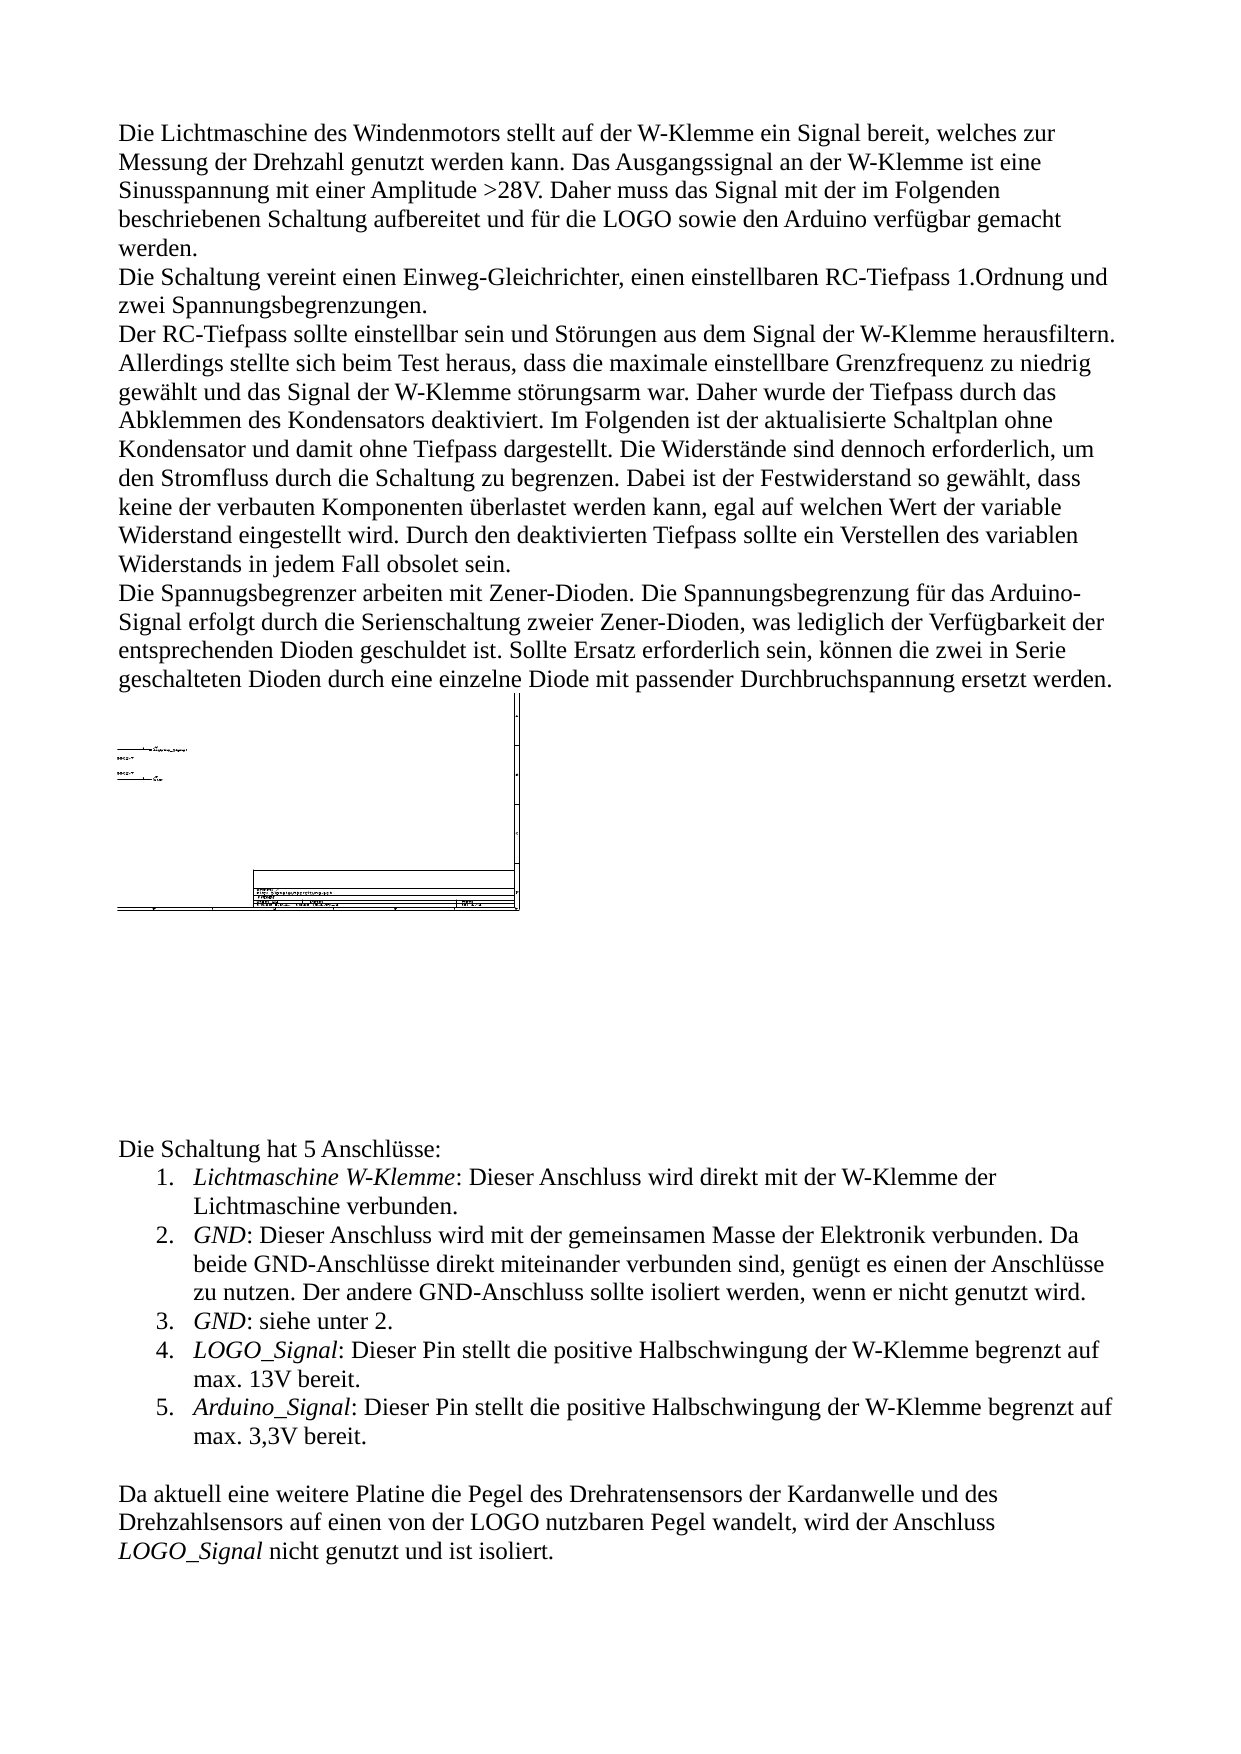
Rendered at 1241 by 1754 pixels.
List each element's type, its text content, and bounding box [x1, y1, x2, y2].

list Arduino_Signal: Dieser Pin stellt die positive Halbschwingung der W-Klemme begrenzt auf max. 3,3V bereit. [156, 1392, 1122, 1450]
list GND: Dieser Anschluss wird mit der gemeinsamen Masse der Elektronik verbunden. Da beide GND-Anschlüsse direkt miteinander verbunden sind, genügt es einen der Anschlüsse zu nutzen. Der andere GND-Anschluss sollte isoliert werden, wenn er nicht genutzt wird. [156, 1220, 1122, 1306]
text Die Spannugsbegrenzer arbeiten mit Zener-Dioden. Die Spannungsbegrenzung für das Arduino-Signal erfolgt durch die Serienschaltung zweier Zener-Dioden, was lediglich der Verfügbarkeit der entsprechenden Dioden geschuldet ist. Sollte Ersatz erforderlich sein, können die zwei in Serie geschalteten Dioden durch eine einzelne Diode mit passender Durchbruchspannung ersetzt werden. [118, 578, 1122, 693]
text Da aktuell eine weitere Platine die Pegel des Drehratensensors der Kardanwelle und des Drehzahlsensors auf einen von der LOGO nutzbaren Pegel wandelt, wird der Anschluss LOGO_Signal nicht genutzt und ist isoliert. [118, 1479, 1122, 1565]
text Der RC-Tiefpass sollte einstellbar sein und Störungen aus dem Signal der W-Klemme herausfiltern. Allerdings stellte sich beim Test heraus, dass die maximale einstellbare Grenzfrequenz zu niedrig gewählt und das Signal der W-Klemme störungsarm war. Daher wurde der Tiefpass durch das Abklemmen des Kondensators deaktiviert. Im Folgenden ist der aktualisierte Schaltplan ohne Kondensator und damit ohne Tiefpass dargestellt. Die Widerstände sind dennoch erforderlich, um den Stromfluss durch die Schaltung zu begrenzen. Dabei ist der Festwiderstand so gewählt, dass keine der verbauten Komponenten überlastet werden kann, egal auf welchen Wert der variable Widerstand eingestellt wird. Durch den deaktivierten Tiefpass sollte ein Verstellen des variablen Widerstands in jedem Fall obsolet sein. [118, 319, 1122, 578]
text Die Schaltung vereint einen Einweg-Gleichrichter, einen einstellbaren RC-Tiefpass 1.Ordnung und zwei Spannungsbegrenzungen. [118, 262, 1122, 319]
list GND: siehe unter 2. [156, 1306, 1122, 1335]
list Lichtmaschine W-Klemme: Dieser Anschluss wird direkt mit der W-Klemme der Lichtmaschine verbunden. [156, 1162, 1122, 1220]
list LOGO_Signal: Dieser Pin stellt die positive Halbschwingung der W-Klemme begrenzt auf max. 13V bereit. [156, 1335, 1122, 1392]
text Die Lichtmaschine des Windenmotors stellt auf der W-Klemme ein Signal bereit, welches zur Messung der Drehzahl genutzt werden kann. Das Ausgangssignal an der W-Klemme ist eine Sinusspannung mit einer Amplitude >28V. Daher muss das Signal mit der im Folgenden beschriebenen Schaltung aufbereitet und für die LOGO sowie den Arduino verfügbar gemacht werden. [118, 118, 1122, 262]
text Die Schaltung hat 5 Anschlüsse: [118, 693, 1122, 1162]
